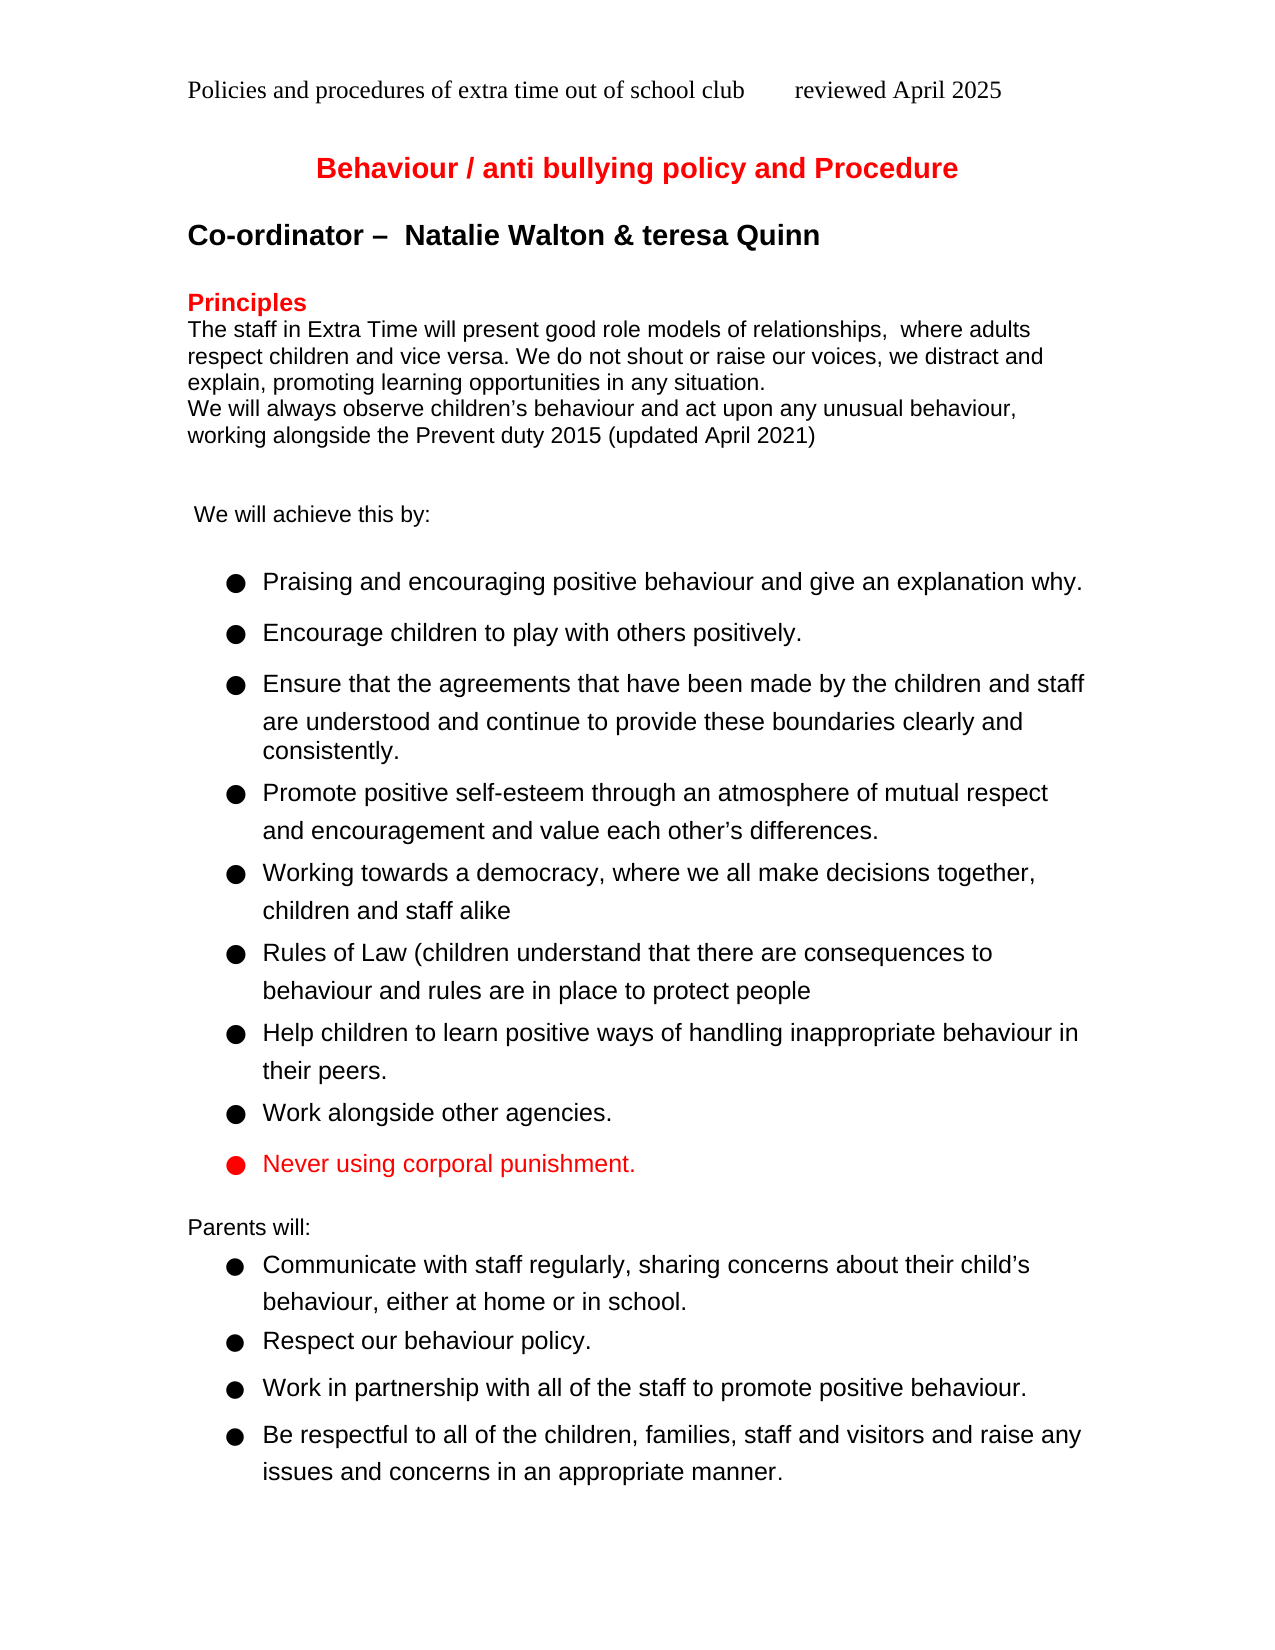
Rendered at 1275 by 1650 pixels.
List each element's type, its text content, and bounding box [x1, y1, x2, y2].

text We will achieve this by: [187, 501, 1087, 527]
list Help children to learn positive ways of handling inappropriate behaviour in their peers. [225, 1005, 1087, 1085]
title Co-ordinator – Natalie Walton & teresa Quinn [187, 218, 1087, 252]
list Be respectful to all of the children, families, staff and visitors and raise any issues and concerns in an appropriate manner. [225, 1409, 1087, 1485]
list Work in partnership with all of the staff to promote positive behaviour. [225, 1363, 1087, 1409]
text The staff in Extra Time will present good role models of relationships, where adults respect children and vice versa. We do not shout or raise our voices, we distract and explain, promoting learning opportunities in any situation. [187, 316, 1087, 395]
list Never using corporal punishment. [225, 1136, 1087, 1187]
list Communicate with staff regularly, sharing concerns about their child’s behaviour, either at home or in school. [225, 1240, 1087, 1316]
list Work alongside other agencies. [225, 1085, 1087, 1136]
list Ensure that the agreements that have been made by the children and staff are understood and continue to provide these boundaries clearly and consistently. [225, 656, 1087, 765]
list Promote positive self-esteem through an atmosphere of mutual respect and encouragement and value each other’s differences. [225, 765, 1087, 845]
list Encourage children to play with others positively. [225, 605, 1087, 656]
text We will always observe children’s behaviour and act upon any unusual behaviour, working alongside the Prevent duty 2015 (updated April 2021) [187, 395, 1087, 448]
subtitle Principles [187, 287, 1087, 316]
list Praising and encouraging positive behaviour and give an explanation why. [225, 553, 1087, 605]
list Respect our behaviour policy. [225, 1316, 1087, 1363]
text Parents will: [187, 1213, 1087, 1240]
title Behaviour / anti bullying policy and Procedure [187, 150, 1087, 185]
list Rules of Law (children understand that there are consequences to behaviour and rules are in place to protect people [225, 925, 1087, 1005]
list Working towards a democracy, where we all make decisions together, children and staff alike [225, 845, 1087, 925]
